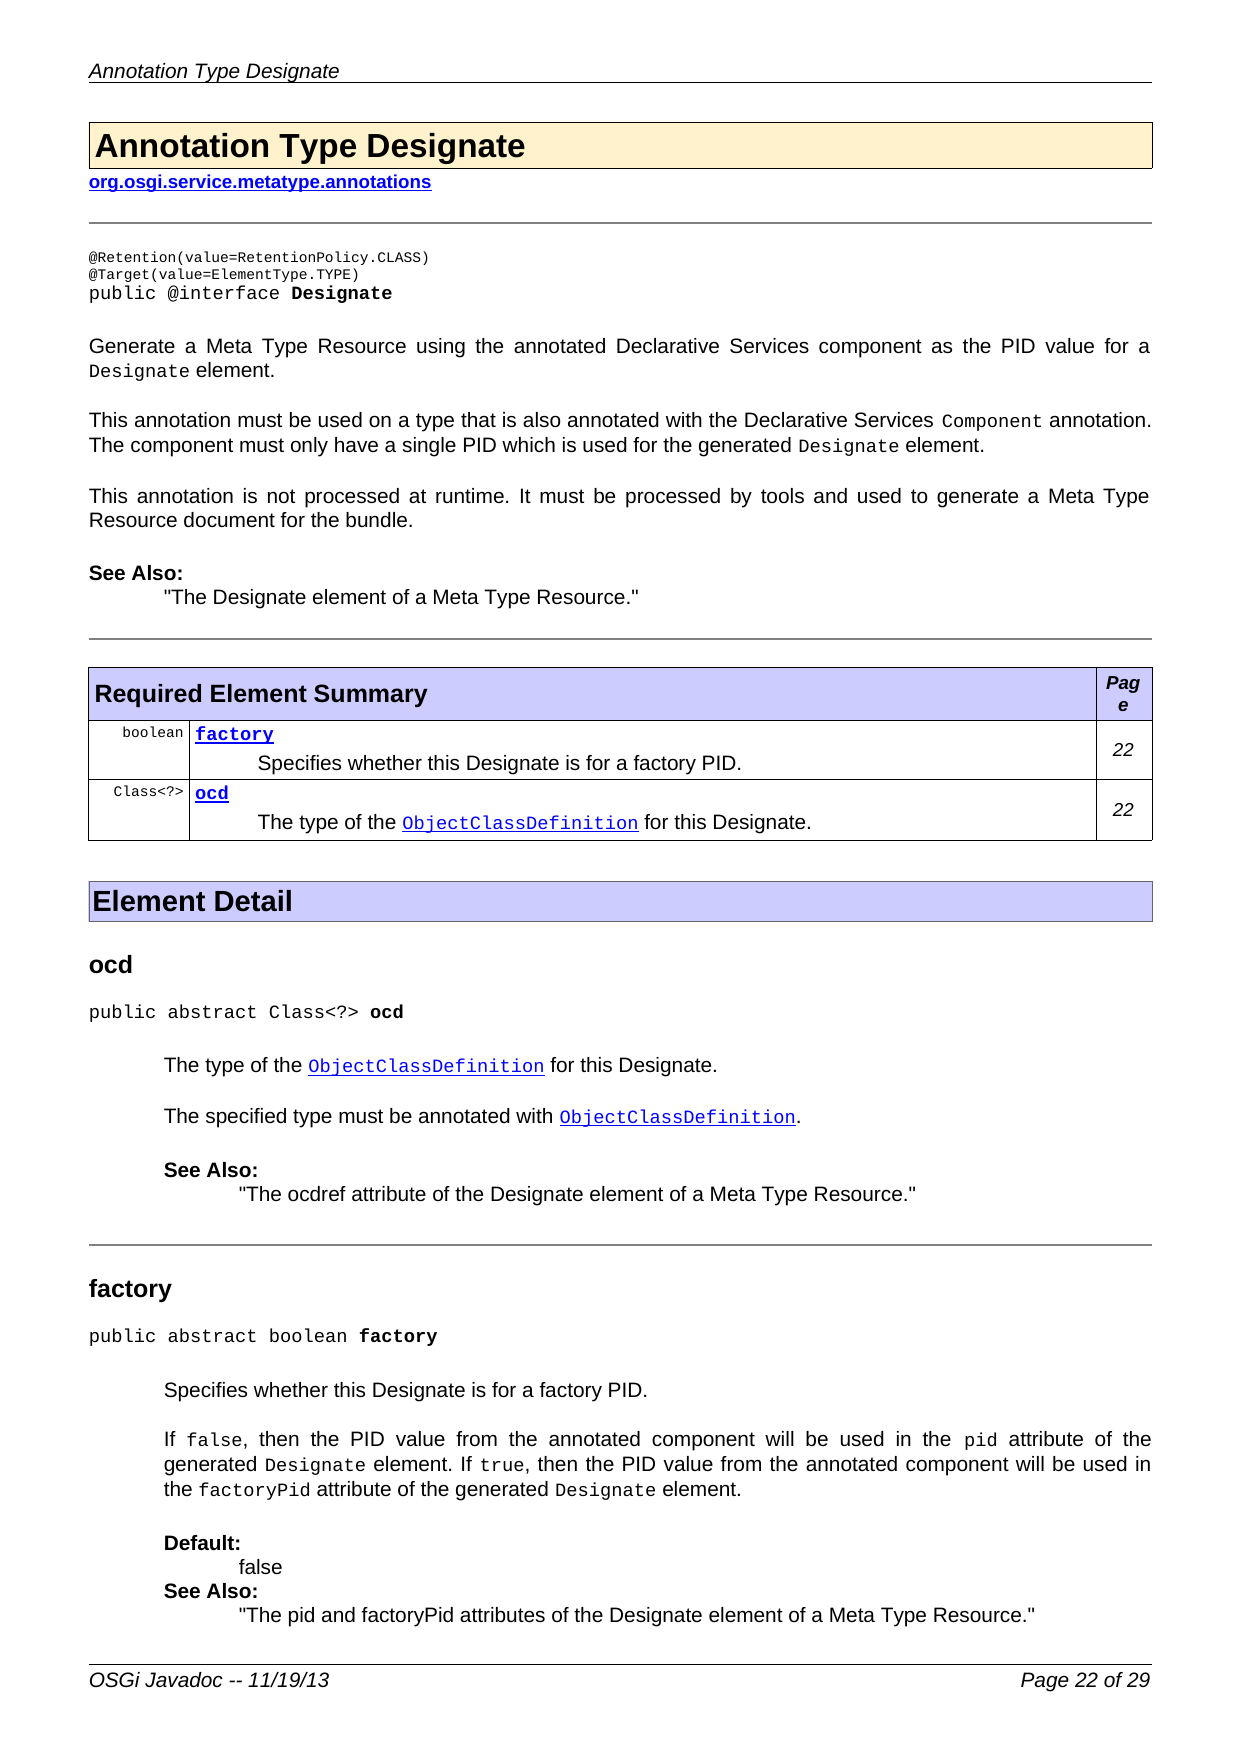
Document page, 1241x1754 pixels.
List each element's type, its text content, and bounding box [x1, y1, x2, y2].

text Specifies whether this Designate is for a factory PID. [163, 1377, 1152, 1401]
text The type of the ObjectClassDefinition for this Designate. [163, 1053, 1152, 1078]
table_cell Class<?> [89, 780, 189, 839]
text @Retention(value=RetentionPolicy.CLASS) @Target(value=ElementType.TYPE) public @interface Designate [88, 250, 1152, 305]
text "The Designate element of a Meta Type Resource." [163, 584, 1152, 608]
table_cell ocd The type of the ObjectClassDefinition for this Designate. [190, 780, 1096, 839]
text org.osgi.service.metatype.annotations [88, 171, 1152, 193]
table_cell boolean [89, 721, 189, 779]
text false [238, 1555, 1152, 1579]
text See Also: [163, 1579, 1152, 1603]
table_header Required Element Summary [89, 668, 1096, 720]
table_header Page [1097, 668, 1152, 720]
text public abstract Class<?> ocd [88, 1003, 1152, 1024]
text The specified type must be annotated with ObjectClassDefinition. [163, 1103, 1152, 1129]
subtitle Annotation Type Designate [90, 123, 1152, 168]
text This annotation is not processed at runtime. It must be processed by tools and used to generate a Meta Type Resource document for the bundle. [88, 483, 1152, 531]
text "The pid and factoryPid attributes of the Designate element of a Meta Type Resource." [238, 1603, 1152, 1627]
text Default: [163, 1531, 1152, 1555]
subtitle factory [88, 1274, 1152, 1303]
text public abstract boolean factory [88, 1327, 1152, 1348]
subtitle Element Detail [90, 882, 1152, 921]
table_cell factory Specifies whether this Designate is for a factory PID. [190, 721, 1096, 779]
text "The ocdref attribute of the Designate element of a Meta Type Resource." [238, 1182, 1152, 1206]
table_cell 22 [1097, 780, 1152, 839]
text Generate a Meta Type Resource using the annotated Declarative Services component as the PID value for a Designate element. [88, 334, 1152, 383]
text See Also: [163, 1158, 1152, 1182]
table_cell 22 [1097, 721, 1152, 779]
text If false, then the PID value from the annotated component will be used in the pid attribute of the generated Designate element. If true, then the PID value from the annotated component will be used in the factoryPid attribute of the generated Designate element. [163, 1426, 1152, 1502]
text This annotation must be used on a type that is also annotated with the Declarative Services Component annotation. The component must only have a single PID which is used for the generated Designate element. [88, 408, 1152, 458]
subtitle ocd [88, 950, 1152, 979]
text See Also: [88, 561, 1152, 584]
